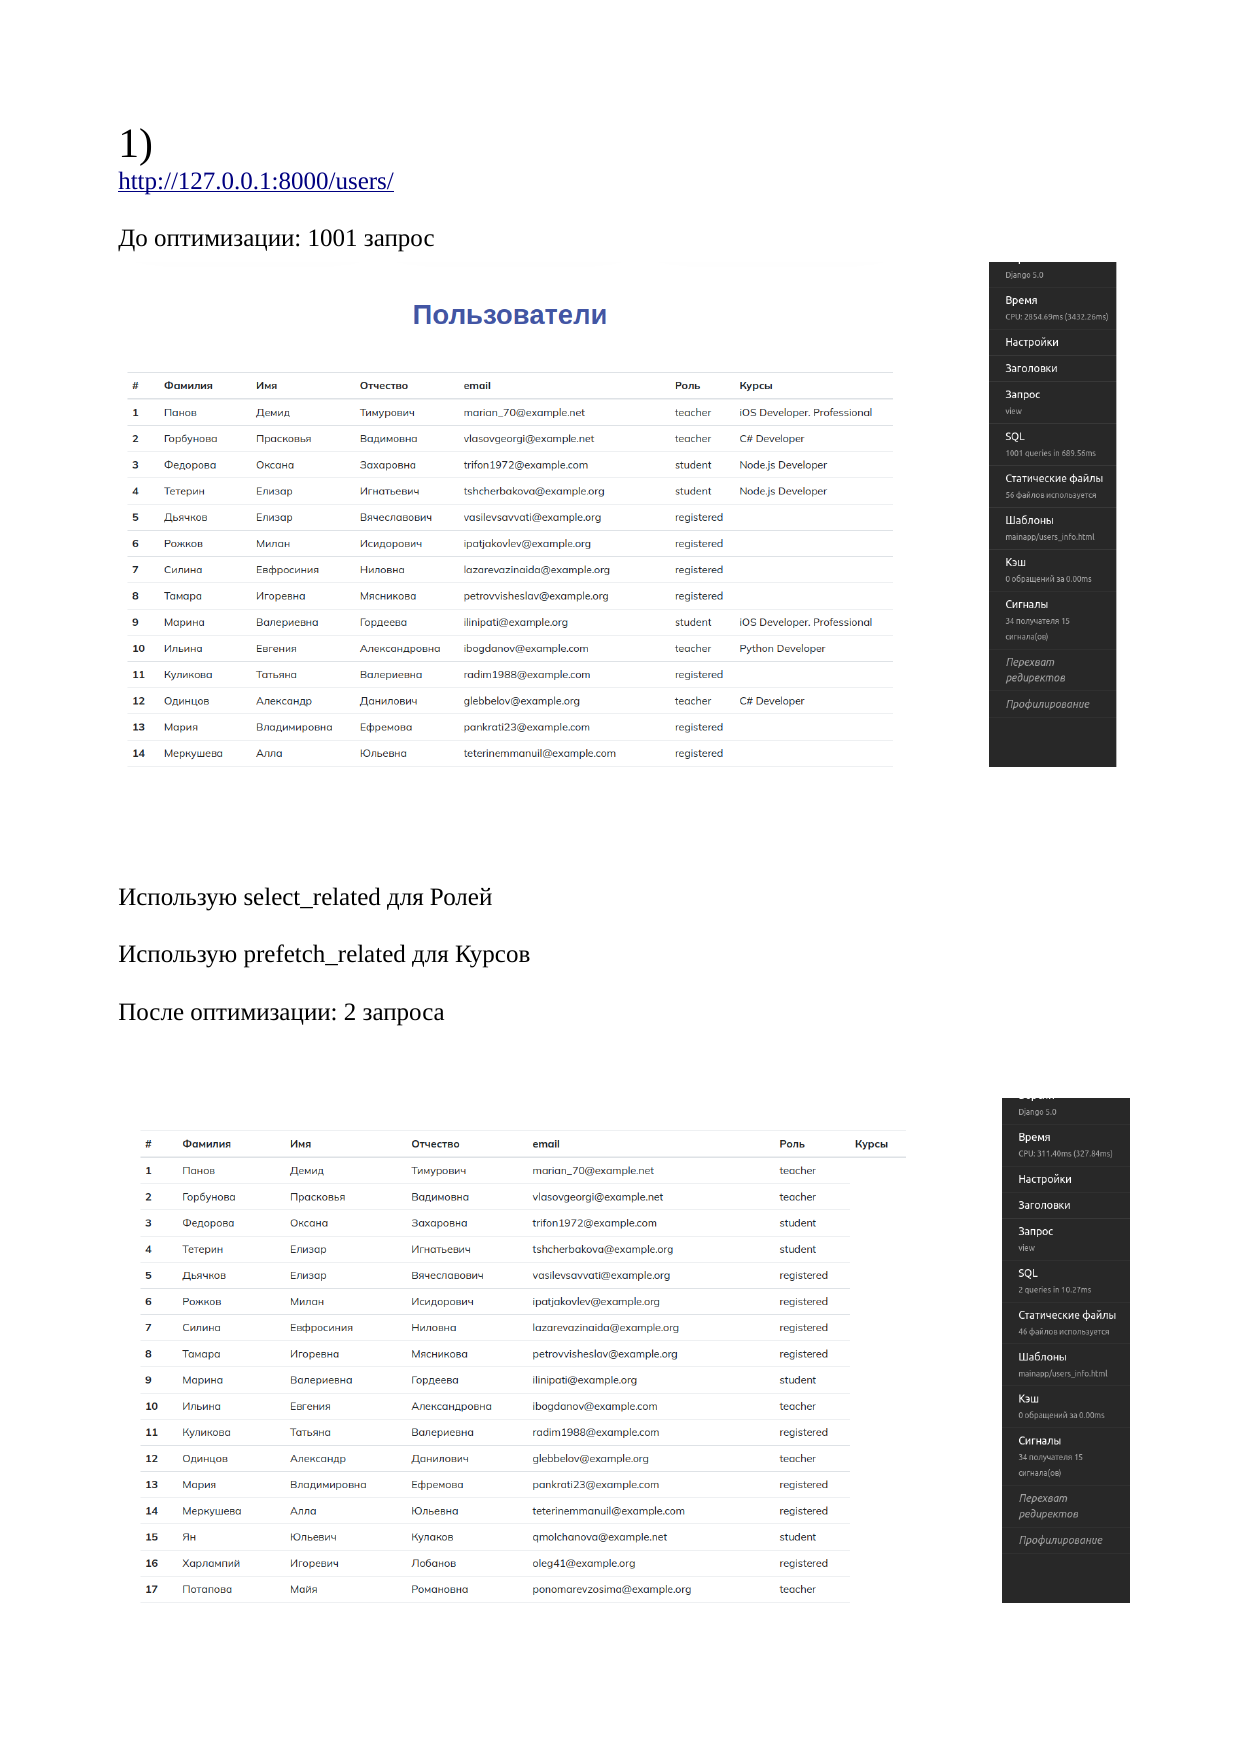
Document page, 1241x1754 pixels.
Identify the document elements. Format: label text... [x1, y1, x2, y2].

text 1) [118, 118, 1122, 166]
text До оптимизации: 1001 запрос [118, 223, 1122, 252]
text Использую prefetch_related для Курсов [118, 939, 1122, 968]
text Использую select_related для Ролей [118, 882, 1122, 910]
picture [112, 262, 1117, 767]
picture [126, 1098, 1130, 1603]
text После оптимизации: 2 запроса [118, 997, 1122, 1025]
text http://127.0.0.1:8000/users/ [118, 166, 1122, 195]
